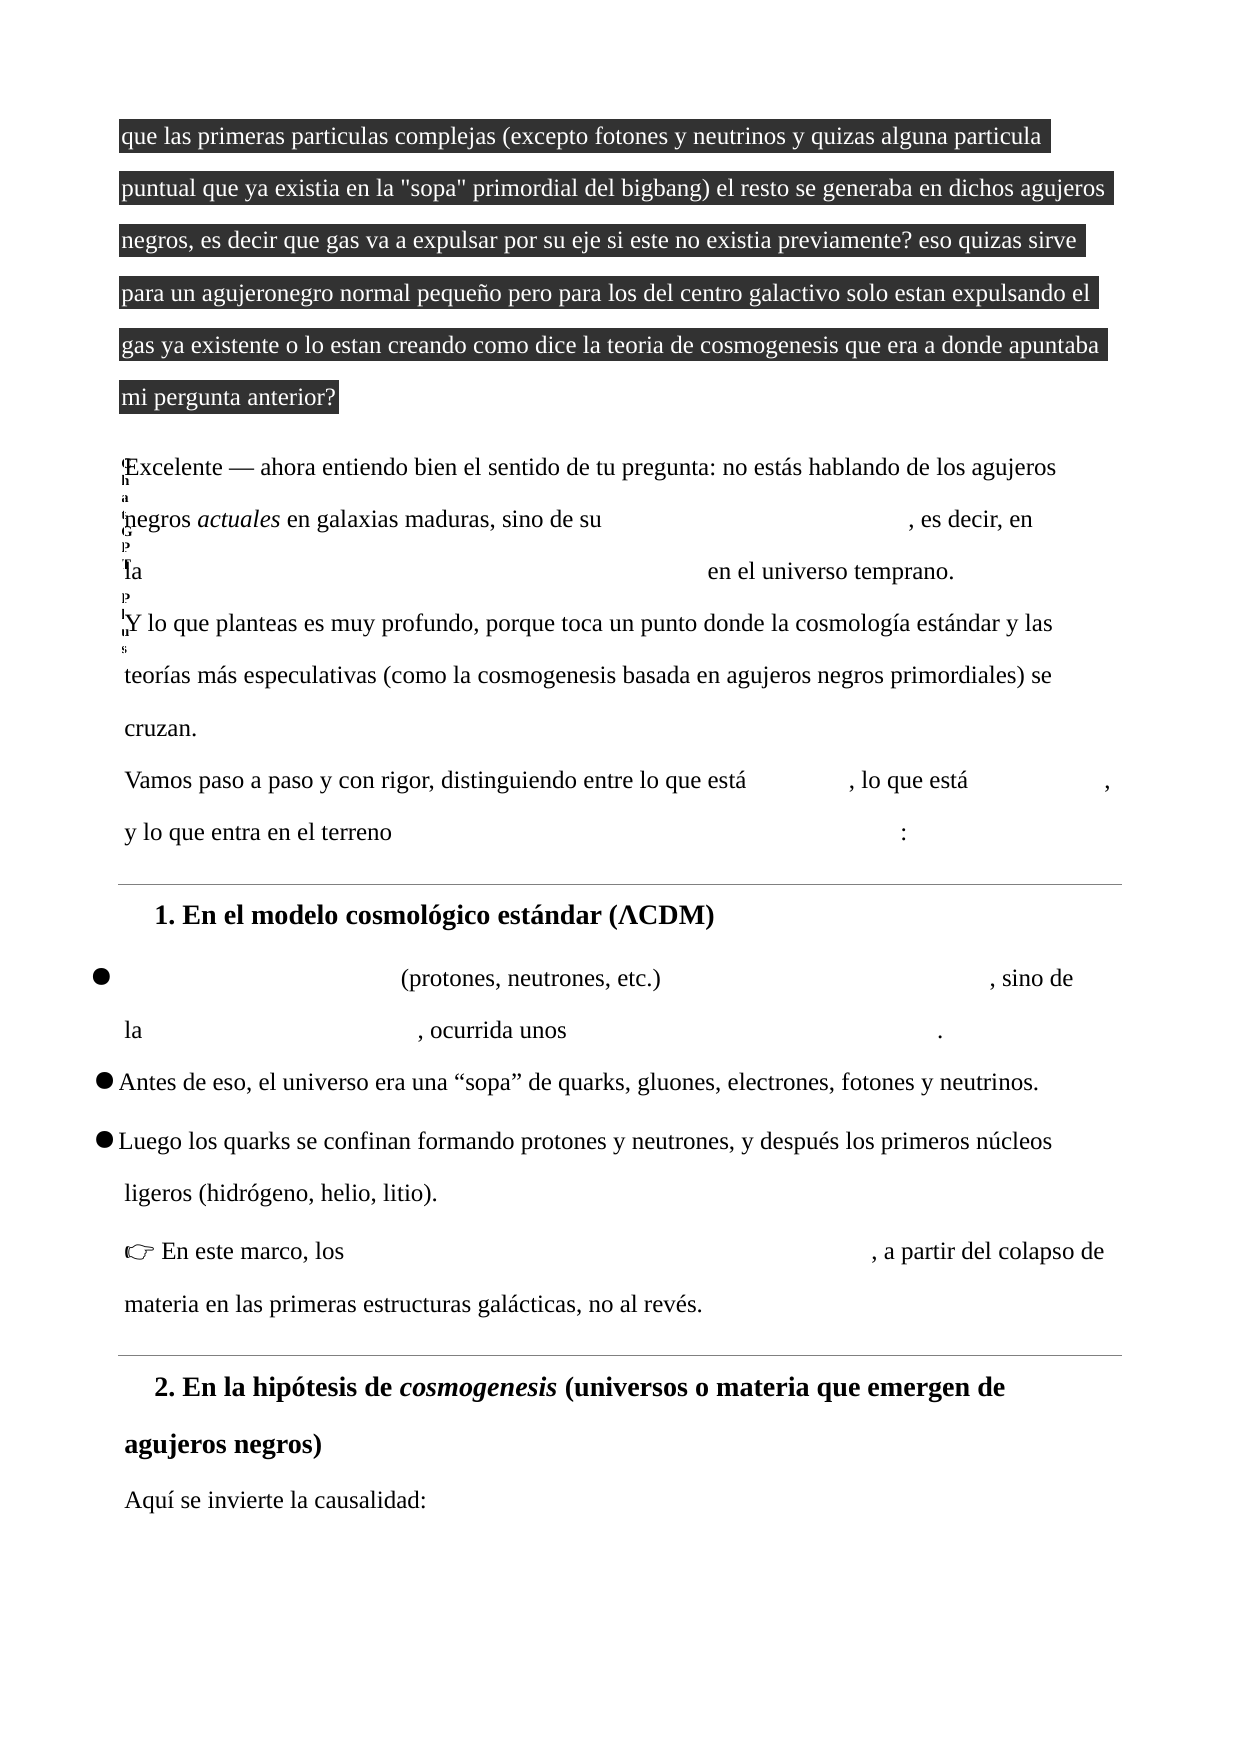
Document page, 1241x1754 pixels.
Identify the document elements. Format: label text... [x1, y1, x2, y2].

text 👉 En este marco, los agujeros negros supermasivos se forman después, a partir del colapso de materia en las primeras estructuras galácticas, no al revés. [119, 1230, 1122, 1323]
text Pero estoy hablando de la cosmogenesis, se supone que la materia barionica es expulsada por el eje de los agujeros negros y de ahi que las galaxias tengan formas de disco, es decir tenia entendido que las primeras particulas complejas (excepto fotones y neutrinos y quizas alguna particula puntual que ya existia en la "sopa" primordial del bigbang) el resto se generaba en dichos agujeros negros, es decir que gas va a expulsar por su eje si este no existia previamente? eso quizas sirve para un agujeronegro normal pequeño pero para los del centro galactivo solo estan expulsando el gas ya existente o lo estan creando como dice la teoria de cosmogenesis que era a donde apuntaba mi pergunta anterior? [119, 171, 1114, 205]
text Pero estoy hablando de la cosmogenesis, se supone que la materia barionica es expulsada por el eje de los agujeros negros y de ahi que las galaxias tengan formas de disco, es decir tenia entendido que las primeras particulas complejas (excepto fotones y neutrinos y quizas alguna particula puntual que ya existia en la "sopa" primordial del bigbang) el resto se generaba en dichos agujeros negros, es decir que gas va a expulsar por su eje si este no existia previamente? eso quizas sirve para un agujeronegro normal pequeño pero para los del centro galactivo solo estan expulsando el gas ya existente o lo estan creando como dice la teoria de cosmogenesis que era a donde apuntaba mi pergunta anterior? [118, 118, 1122, 414]
text Los agujeros negros primordiales (formados casi inmediatamente tras el Big Bang) serían semillas de nueva materia o incluso de nuevos universos. [119, 1538, 1122, 1630]
text Excelente — ahora entiendo bien el sentido de tu pregunta: no estás hablando de los agujeros negros actuales en galaxias maduras, sino de su posible papel cosmogenético, es decir, en la generación inicial de materia bariónica y estructura en el universo temprano. Y lo que planteas es muy profundo, porque toca un punto donde la cosmología estándar y las teorías más especulativas (como la cosmogenesis basada en agujeros negros primordiales) se cruzan. [119, 447, 1122, 744]
list Luego los quarks se confinan formando protones y neutrones, y después los primeros núcleos ligeros (hidrógeno, helio, litio). [119, 1120, 1122, 1210]
text Vamos paso a paso y con rigor, distinguiendo entre lo que está aceptado, lo que está en discusión, y lo que entra en el terreno hipotético pero coherente con la física conocida: [119, 759, 1122, 852]
list Antes de eso, el universo era una “sopa” de quarks, gluones, electrones, fotones y neutrinos. [119, 1061, 1122, 1099]
text Pero estoy hablando de la cosmogenesis, se supone que la materia barionica es expulsada por el eje de los agujeros negros y de ahi que las galaxias tengan formas de disco, es decir tenia entendido que las primeras particulas complejas (excepto fotones y neutrinos y quizas alguna particula puntual que ya existia en la "sopa" primordial del bigbang) el resto se generaba en dichos agujeros negros, es decir que gas va a expulsar por su eje si este no existia previamente? eso quizas sirve para un agujeronegro normal pequeño pero para los del centro galactivo solo estan expulsando el gas ya existente o lo estan creando como dice la teoria de cosmogenesis que era a donde apuntaba mi pergunta anterior? [119, 224, 1086, 257]
text Pero estoy hablando de la cosmogenesis, se supone que la materia barionica es expulsada por el eje de los agujeros negros y de ahi que las galaxias tengan formas de disco, es decir tenia entendido que las primeras particulas complejas (excepto fotones y neutrinos y quizas alguna particula puntual que ya existia en la "sopa" primordial del bigbang) el resto se generaba en dichos agujeros negros, es decir que gas va a expulsar por su eje si este no existia previamente? eso quizas sirve para un agujeronegro normal pequeño pero para los del centro galactivo solo estan expulsando el gas ya existente o lo estan creando como dice la teoria de cosmogenesis que era a donde apuntaba mi pergunta anterior? [119, 328, 1108, 361]
subtitle 🌌 1. En el modelo cosmológico estándar (ΛCDM) [119, 892, 1122, 934]
text Pero estoy hablando de la cosmogenesis, se supone que la materia barionica es expulsada por el eje de los agujeros negros y de ahi que las galaxias tengan formas de disco, es decir tenia entendido que las primeras particulas complejas (excepto fotones y neutrinos y quizas alguna particula puntual que ya existia en la "sopa" primordial del bigbang) el resto se generaba en dichos agujeros negros, es decir que gas va a expulsar por su eje si este no existia previamente? eso quizas sirve para un agujeronegro normal pequeño pero para los del centro galactivo solo estan expulsando el gas ya existente o lo estan creando como dice la teoria de cosmogenesis que era a donde apuntaba mi pergunta anterior? [119, 276, 1099, 309]
subtitle 🌀 2. En la hipótesis de cosmogenesis (universos o materia que emergen de agujeros negros) [119, 1364, 1122, 1463]
list Toda la materia bariónica (protones, neutrones, etc.) no procede de agujeros negros, sino de la nucleosíntesis primordial, ocurrida unos tres minutos después del Big Bang. [119, 957, 1122, 1047]
text Aquí se invierte la causalidad: [119, 1479, 1122, 1517]
